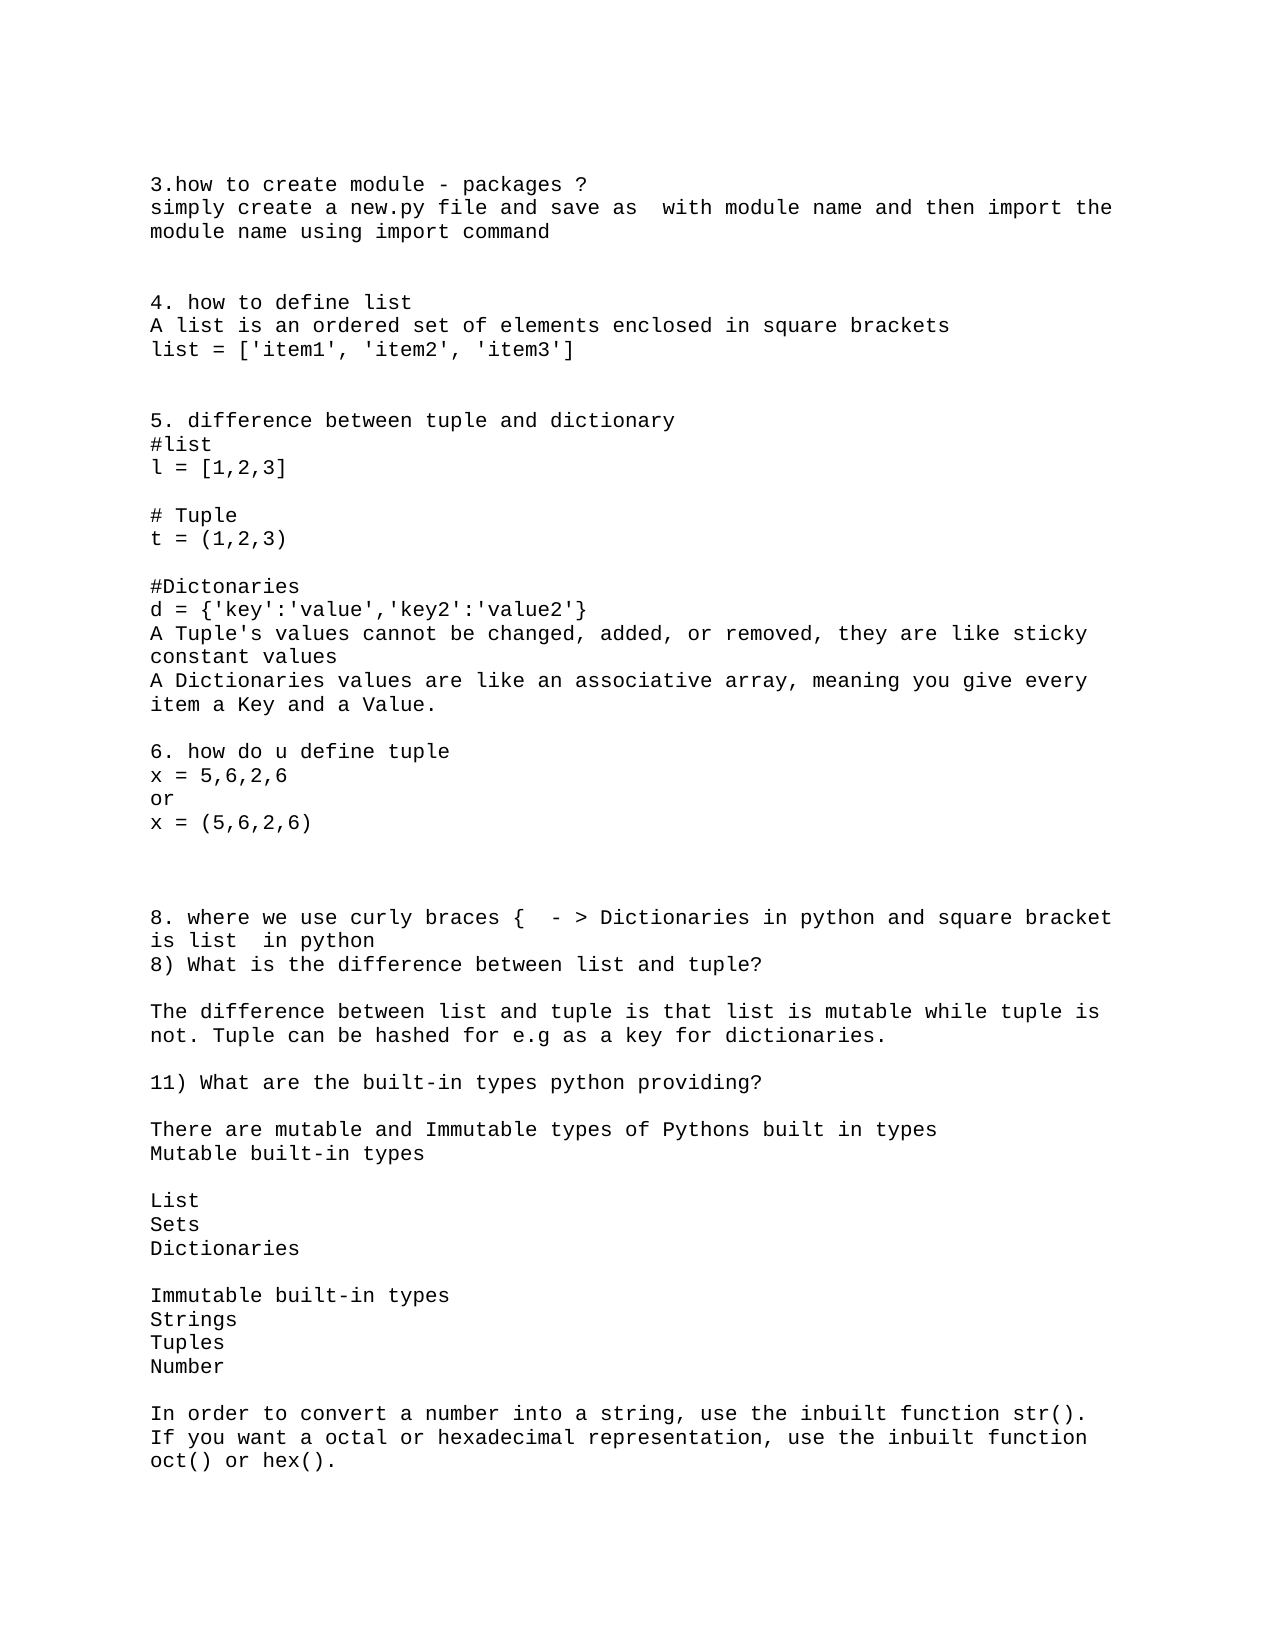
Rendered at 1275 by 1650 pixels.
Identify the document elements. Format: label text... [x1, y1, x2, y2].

text Sets [150, 1214, 1125, 1238]
text In order to convert a number into a string, use the inbuilt function str(). If you want a octal or hexadecimal representation, use the inbuilt function oct() or hex(). [150, 1403, 1125, 1474]
text d = {'key':'value','key2':'value2'} [150, 599, 1125, 623]
text 11) What are the built-in types python providing? [150, 1072, 1125, 1096]
text # Tuple [150, 505, 1125, 528]
text 6. how do u define tuple [150, 741, 1125, 765]
text 8) What is the difference between list and tuple? [150, 954, 1125, 978]
text List [150, 1190, 1125, 1214]
text l = [1,2,3] [150, 457, 1125, 481]
text Strings [150, 1309, 1125, 1332]
text Number [150, 1356, 1125, 1379]
text #list [150, 434, 1125, 457]
text A Tuple's values cannot be changed, added, or removed, they are like sticky constant values [150, 623, 1125, 670]
text list = ['item1', 'item2', 'item3'] [150, 339, 1125, 363]
text x = 5,6,2,6 [150, 765, 1125, 788]
text t = (1,2,3) [150, 528, 1125, 552]
text 5. difference between tuple and dictionary [150, 410, 1125, 434]
text Mutable built-in types [150, 1143, 1125, 1167]
text Dictionaries [150, 1238, 1125, 1261]
text 8. where we use curly braces { - > Dictionaries in python and square bracket is list in python [150, 907, 1125, 954]
text Immutable built-in types [150, 1285, 1125, 1309]
text simply create a new.py file and save as with module name and then import the module name using import command [150, 197, 1125, 244]
text The difference between list and tuple is that list is mutable while tuple is not. Tuple can be hashed for e.g as a key for dictionaries. [150, 1001, 1125, 1048]
text There are mutable and Immutable types of Pythons built in types [150, 1119, 1125, 1143]
text #Dictonaries [150, 576, 1125, 599]
text A Dictionaries values are like an associative array, meaning you give every item a Key and a Value. [150, 670, 1125, 717]
text x = (5,6,2,6) [150, 812, 1125, 836]
text 4. how to define list [150, 292, 1125, 316]
text 3.how to create module - packages ? [150, 174, 1125, 197]
text A list is an ordered set of elements enclosed in square brackets [150, 316, 1125, 339]
text Tuples [150, 1332, 1125, 1356]
text or [150, 788, 1125, 812]
